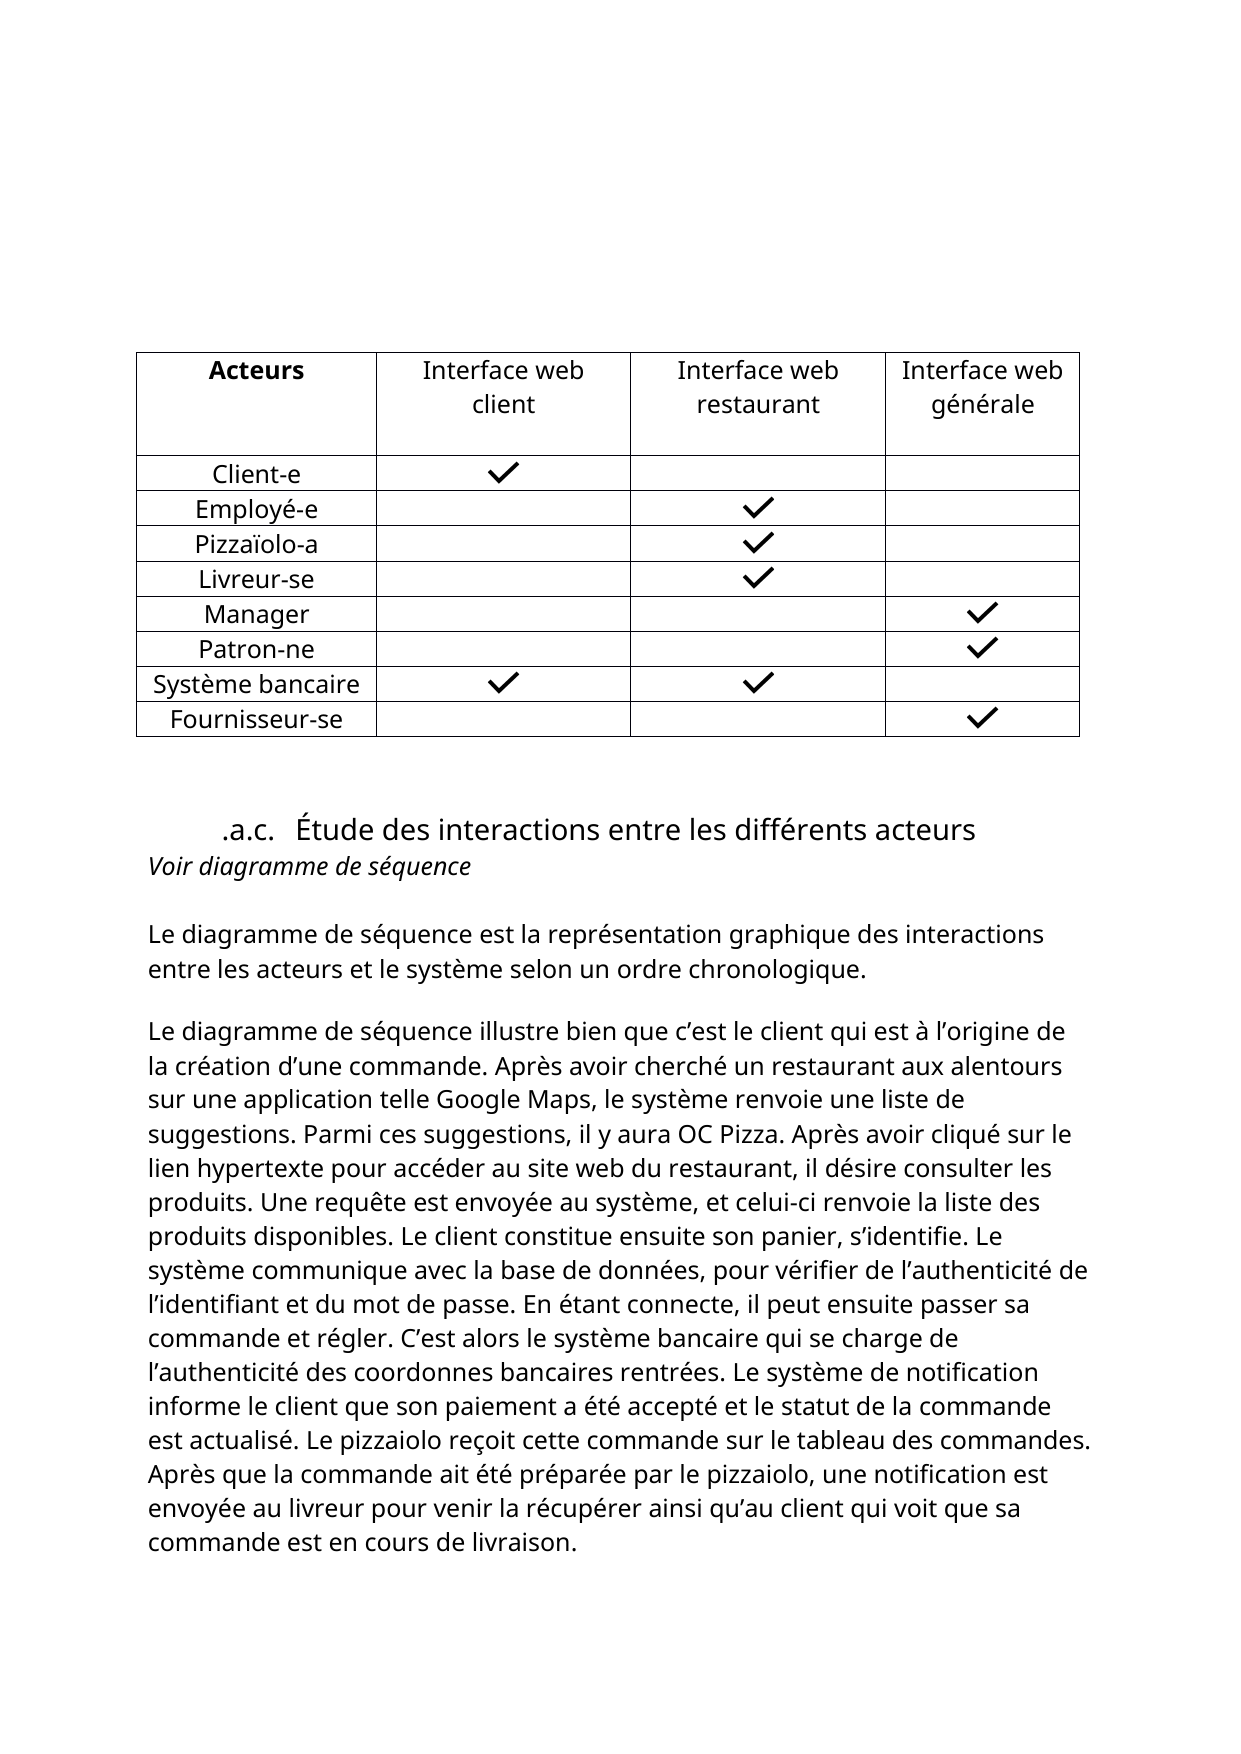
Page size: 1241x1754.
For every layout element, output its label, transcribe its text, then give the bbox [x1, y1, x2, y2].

table_header Interface web restaurant [631, 353, 885, 455]
table_cell [631, 562, 885, 596]
table_cell Employé-e [137, 491, 376, 525]
table_cell [886, 702, 1079, 736]
table_cell [886, 491, 1079, 525]
table_header Interface web client [377, 353, 630, 455]
table_cell [377, 702, 630, 736]
table_cell [631, 456, 885, 490]
text Le diagramme de séquence est la représentation graphique des interactions entre les acteurs et le système selon un ordre chronologique. [148, 917, 1093, 985]
picture [487, 666, 520, 699]
table_cell [886, 632, 1079, 666]
table_cell Manager [137, 597, 376, 631]
picture [742, 666, 775, 699]
table_cell [631, 491, 885, 525]
table_cell Pizzaïolo-a [137, 526, 376, 561]
picture [742, 526, 775, 559]
picture [966, 702, 999, 734]
table_cell [377, 597, 630, 631]
picture [742, 561, 775, 594]
text Le diagramme de séquence illustre bien que c’est le client qui est à l’origine de la création d’une commande. Après avoir cherché un restaurant aux alentours sur une application telle Google Maps, le système renvoie une liste de suggestions. Parmi ces suggestions, il y aura OC Pizza. Après avoir cliqué sur le lien hypertexte pour accéder au site web du restaurant, il désire consulter les produits. Une requête est envoyée au système, et celui-ci renvoie la liste des produits disponibles. Le client constitue ensuite son panier, s’identifie. Le système communique avec la base de données, pour vérifier de l’authenticité de l’identifiant et du mot de passe. En étant connecte, il peut ensuite passer sa commande et régler. C’est alors le système bancaire qui se charge de l’authenticité des coordonnes bancaires rentrées. Le système de notification informe le client que son paiement a été accepté et le statut de la commande est actualisé. Le pizzaiolo reçoit cette commande sur le tableau des commandes. Après que la commande ait été préparée par le pizzaiolo, une notification est envoyée au livreur pour venir la récupérer ainsi qu’au client qui voit que sa commande est en cours de livraison. [148, 1014, 1093, 1559]
table_cell Client-e [137, 456, 376, 490]
table_cell [886, 526, 1079, 561]
table_cell [631, 526, 885, 561]
table_cell [631, 702, 885, 736]
table_cell [377, 562, 630, 596]
table_cell [377, 526, 630, 561]
table_cell [631, 667, 885, 701]
picture [487, 456, 520, 489]
table_cell [377, 632, 630, 666]
picture [966, 631, 999, 664]
table_cell [377, 491, 630, 525]
table_cell Fournisseur-se [137, 702, 376, 736]
table_cell [886, 597, 1079, 631]
table_cell [377, 667, 630, 701]
picture [966, 596, 999, 629]
table_cell [886, 456, 1079, 490]
picture [742, 491, 775, 524]
subtitle Étude des interactions entre les différents acteurs [221, 809, 1093, 849]
table_cell Système bancaire [137, 667, 376, 701]
table_cell [886, 667, 1079, 701]
table_cell [631, 597, 885, 631]
table_cell Patron-ne [137, 632, 376, 666]
table_header Interface web générale [886, 353, 1079, 455]
table_cell [377, 456, 630, 490]
table_header Acteurs [137, 353, 376, 455]
table_cell [886, 562, 1079, 596]
text Voir diagramme de séquence [148, 849, 1093, 883]
table_cell Livreur-se [137, 562, 376, 596]
table_cell [631, 632, 885, 666]
